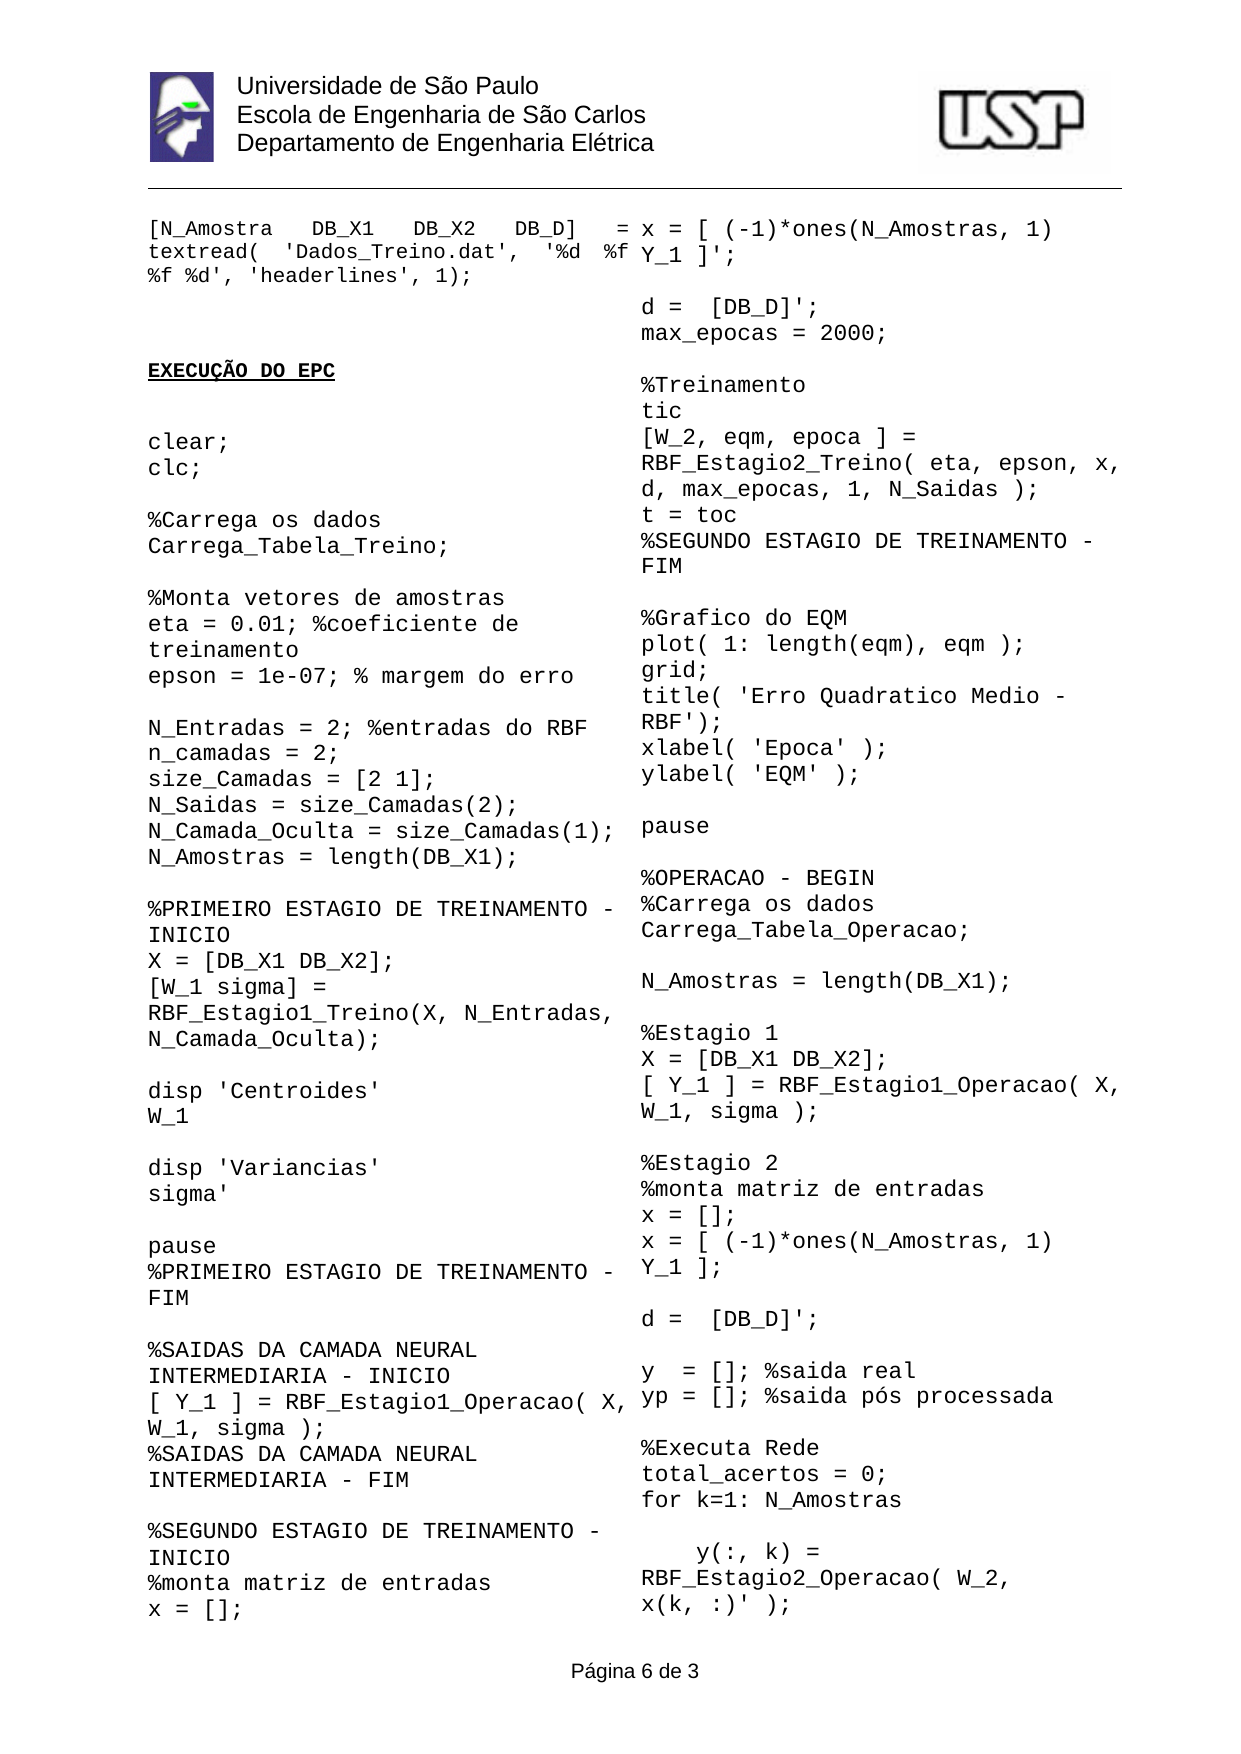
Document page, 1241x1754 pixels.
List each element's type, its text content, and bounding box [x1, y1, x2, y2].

text for k=1: N_Amostras [641, 1489, 1122, 1514]
text pause [148, 1234, 629, 1261]
text x = [ (-1)*ones(N_Amostras, 1) Y_1 ]; [641, 1229, 1122, 1281]
text clc; [148, 456, 629, 482]
text %SAIDAS DA CAMADA NEURAL INTERMEDIARIA - FIM [148, 1442, 629, 1494]
text d = [DB_D]'; [641, 296, 1122, 321]
text epson = 1e-07; % margem do erro [148, 664, 629, 690]
text x = []; [148, 1598, 629, 1624]
text %SEGUNDO ESTAGIO DE TREINAMENTO - INICIO [148, 1520, 629, 1572]
text %monta matriz de entradas [148, 1572, 629, 1598]
text y(:, k) = RBF_Estagio2_Operacao( W_2, x(k, :)' ); [641, 1541, 1122, 1618]
text disp 'Variancias' [148, 1157, 629, 1183]
text max_epocas = 2000; [641, 321, 1122, 347]
text grid; [641, 659, 1122, 684]
text %OPERACAO - BEGIN [641, 866, 1122, 892]
text %Estagio 2 [641, 1151, 1122, 1177]
text tic [641, 399, 1122, 425]
text N_Entradas = 2; %entradas do RBF [148, 716, 629, 742]
text xlabel( 'Epoca' ); [641, 736, 1122, 762]
text y = []; %saida real [641, 1359, 1122, 1385]
text %Grafico do EQM [641, 607, 1122, 633]
text Carrega_Tabela_Treino; [148, 534, 629, 560]
text %Carrega os dados [641, 892, 1122, 918]
text Carrega_Tabela_Operacao; [641, 918, 1122, 944]
text %Executa Rede [641, 1437, 1122, 1463]
text EXECUÇÃO DO EPC [148, 359, 629, 383]
text d = [DB_D]'; [641, 1307, 1122, 1333]
text sigma' [148, 1183, 629, 1209]
text %Estagio 1 [641, 1022, 1122, 1048]
text t = toc [641, 503, 1122, 529]
text title( 'Erro Quadratico Medio - RBF'); [641, 684, 1122, 736]
text [ Y_1 ] = RBF_Estagio1_Operacao( X, W_1, sigma ); [641, 1074, 1122, 1126]
text X = [DB_X1 DB_X2]; [641, 1048, 1122, 1074]
text N_Saidas = size_Camadas(2); [148, 794, 629, 819]
text [W_2, eqm, epoca ] = RBF_Estagio2_Treino( eta, epson, x, d, max_epocas, 1, N_Saidas ); [641, 425, 1122, 503]
text X = [DB_X1 DB_X2]; [148, 949, 629, 975]
text pause [641, 814, 1122, 840]
text clear; [148, 431, 629, 456]
text x = []; [641, 1203, 1122, 1229]
text yp = []; %saida pós processada [641, 1385, 1122, 1411]
text %Treinamento [641, 373, 1122, 399]
text N_Amostras = length(DB_X1); [148, 846, 629, 871]
text plot( 1: length(eqm), eqm ); [641, 633, 1122, 659]
text %SEGUNDO ESTAGIO DE TREINAMENTO - FIM [641, 529, 1122, 581]
text W_1 [148, 1105, 629, 1131]
text [ Y_1 ] = RBF_Estagio1_Operacao( X, W_1, sigma ); [148, 1390, 629, 1442]
text %SAIDAS DA CAMADA NEURAL INTERMEDIARIA - INICIO [148, 1338, 629, 1390]
text ylabel( 'EQM' ); [641, 762, 1122, 788]
picture [149, 72, 214, 162]
text %PRIMEIRO ESTAGIO DE TREINAMENTO - INICIO [148, 897, 629, 949]
text [W_1 sigma] = RBF_Estagio1_Treino(X, N_Entradas, N_Camada_Oculta); [148, 975, 629, 1053]
text disp 'Centroides' [148, 1079, 629, 1105]
text %monta matriz de entradas [641, 1177, 1122, 1203]
text %Carrega os dados [148, 508, 629, 534]
text [N_Amostra DB_X1 DB_X2 DB_D] = textread( 'Dados_Treino.dat', '%d %f %f %d', 'headerlines', 1); [148, 218, 629, 289]
text N_Amostras = length(DB_X1); [641, 970, 1122, 996]
text %Monta vetores de amostras [148, 586, 629, 612]
text x = [ (-1)*ones(N_Amostras, 1) Y_1 ]'; [641, 218, 1122, 269]
text size_Camadas = [2 1]; [148, 768, 629, 794]
text total_acertos = 0; [641, 1463, 1122, 1489]
text N_Camada_Oculta = size_Camadas(1); [148, 819, 629, 846]
text n_camadas = 2; [148, 742, 629, 768]
text %PRIMEIRO ESTAGIO DE TREINAMENTO - FIM [148, 1261, 629, 1312]
text eta = 0.01; %coeficiente de treinamento [148, 612, 629, 664]
picture [918, 71, 1112, 175]
